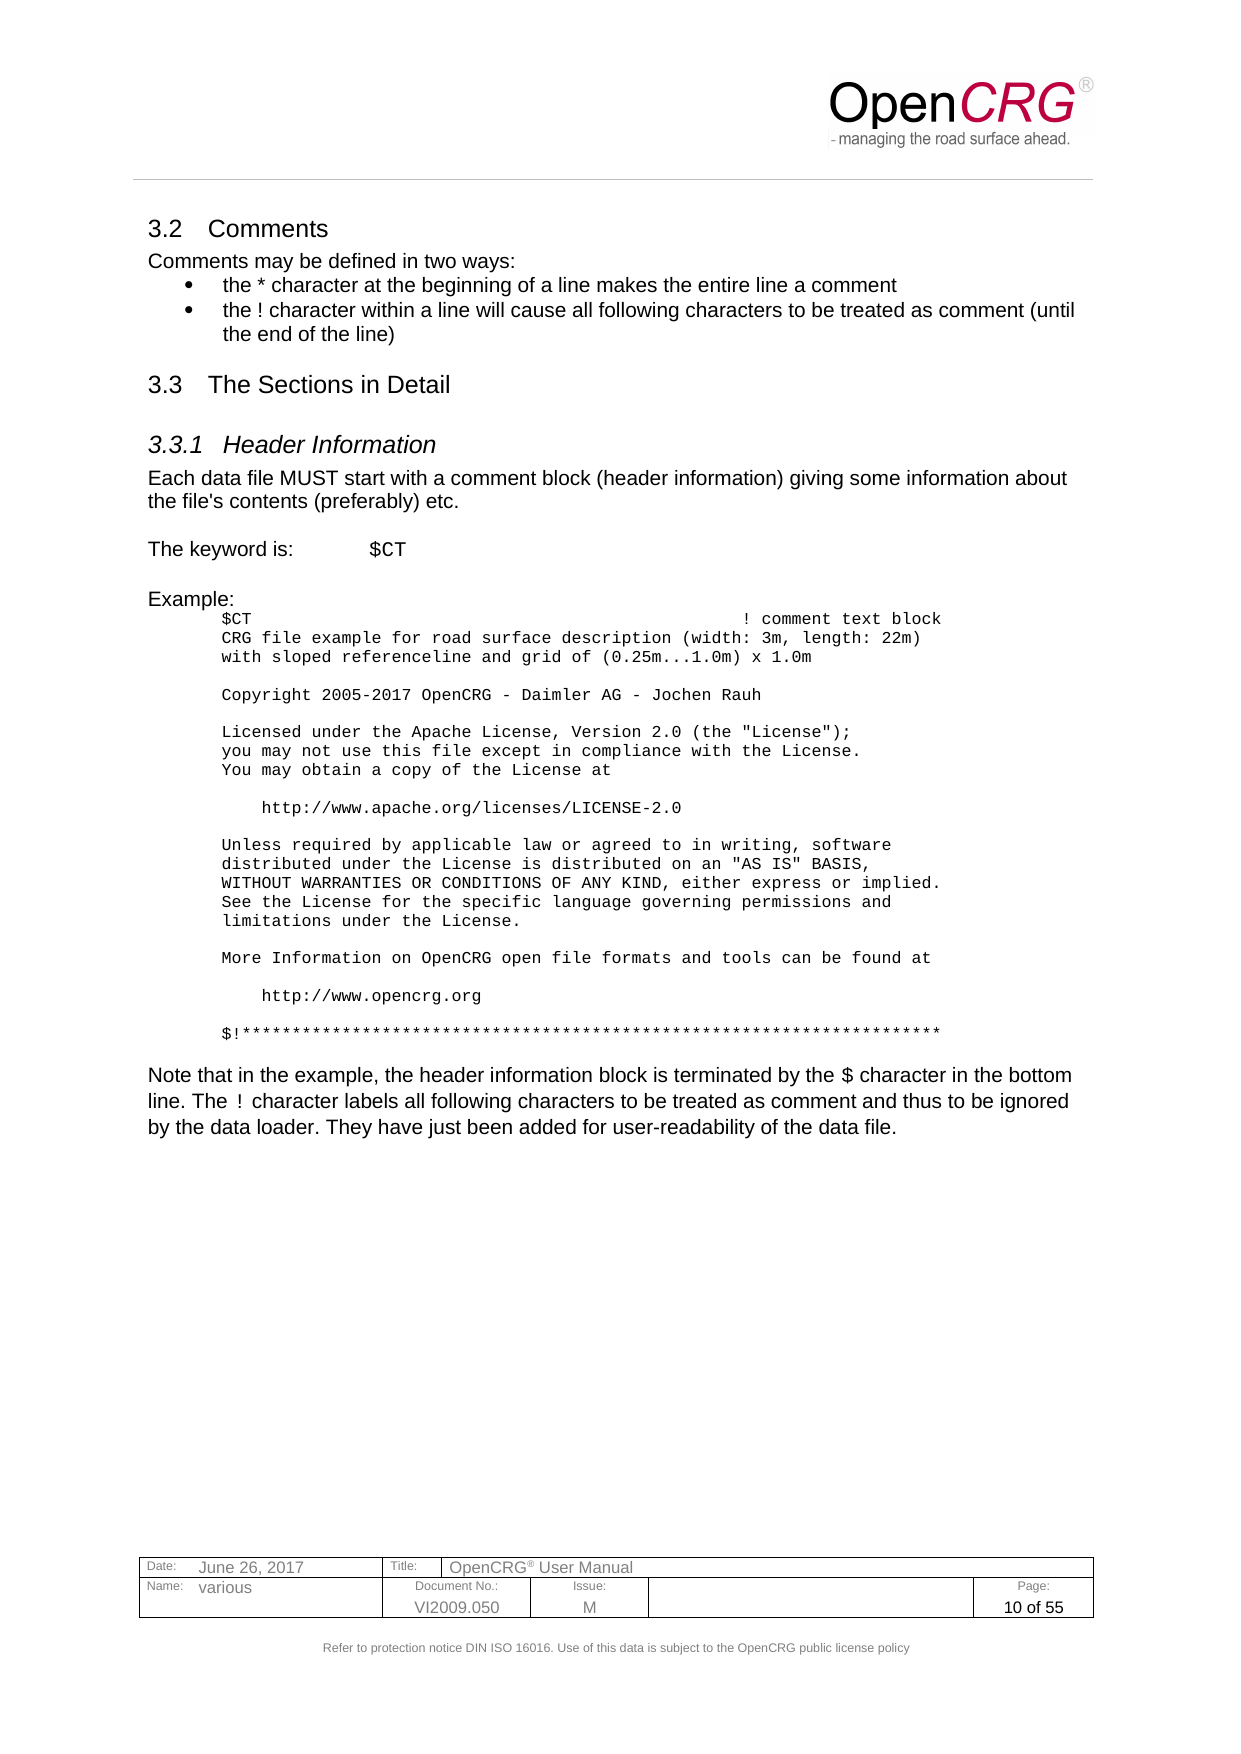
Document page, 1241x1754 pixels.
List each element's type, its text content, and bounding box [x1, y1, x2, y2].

list the * character at the beginning of a line makes the entire line a comment [185, 273, 1093, 297]
text The keyword is: $CT [148, 537, 1093, 563]
text limitations under the License. [221, 912, 1093, 931]
text http://www.apache.org/licenses/LICENSE-2.0 [221, 799, 1093, 818]
text distributed under the License is distributed on an "AS IS" BASIS, [221, 856, 1093, 875]
text $CT ! comment text block [221, 611, 1093, 629]
picture [828, 73, 1096, 150]
subtitle Comments [148, 214, 1093, 243]
subtitle Header Information [148, 430, 1093, 459]
text More Information on OpenCRG open file formats and tools can be found at [221, 950, 1093, 969]
text Each data file MUST start with a comment block (header information) giving some information about the file's contents (preferably) etc. [148, 465, 1093, 513]
subtitle The Sections in Detail [148, 370, 1093, 399]
text http://www.opencrg.org [221, 988, 1093, 1007]
text See the License for the specific language governing permissions and [221, 893, 1093, 912]
text Example: [148, 587, 1093, 611]
text with sloped referenceline and grid of (0.25m...1.0m) x 1.0m [221, 648, 1093, 667]
text Comments may be defined in two ways: [148, 249, 1093, 273]
text Note that in the example, the header information block is terminated by the $ character in the bottom line. The ! character labels all following characters to be treated as comment and thus to be ignored by the data loader. They have just been added for user-readability of the data file. [148, 1063, 1093, 1139]
text WITHOUT WARRANTIES OR CONDITIONS OF ANY KIND, either express or implied. [221, 875, 1093, 893]
text CRG file example for road surface description (width: 3m, length: 22m) [221, 629, 1093, 648]
text You may obtain a copy of the License at [221, 762, 1093, 780]
text Licensed under the Apache License, Version 2.0 (the "License"); [221, 724, 1093, 743]
text you may not use this file except in compliance with the License. [221, 743, 1093, 762]
list the ! character within a line will cause all following characters to be treated as comment (until the end of the line) [185, 297, 1093, 345]
text Copyright 2005-2017 OpenCRG - Daimler AG - Jochen Rauh [221, 686, 1093, 705]
text $!********************************************************************** [221, 1026, 1093, 1044]
text Unless required by applicable law or agreed to in writing, software [221, 837, 1093, 856]
